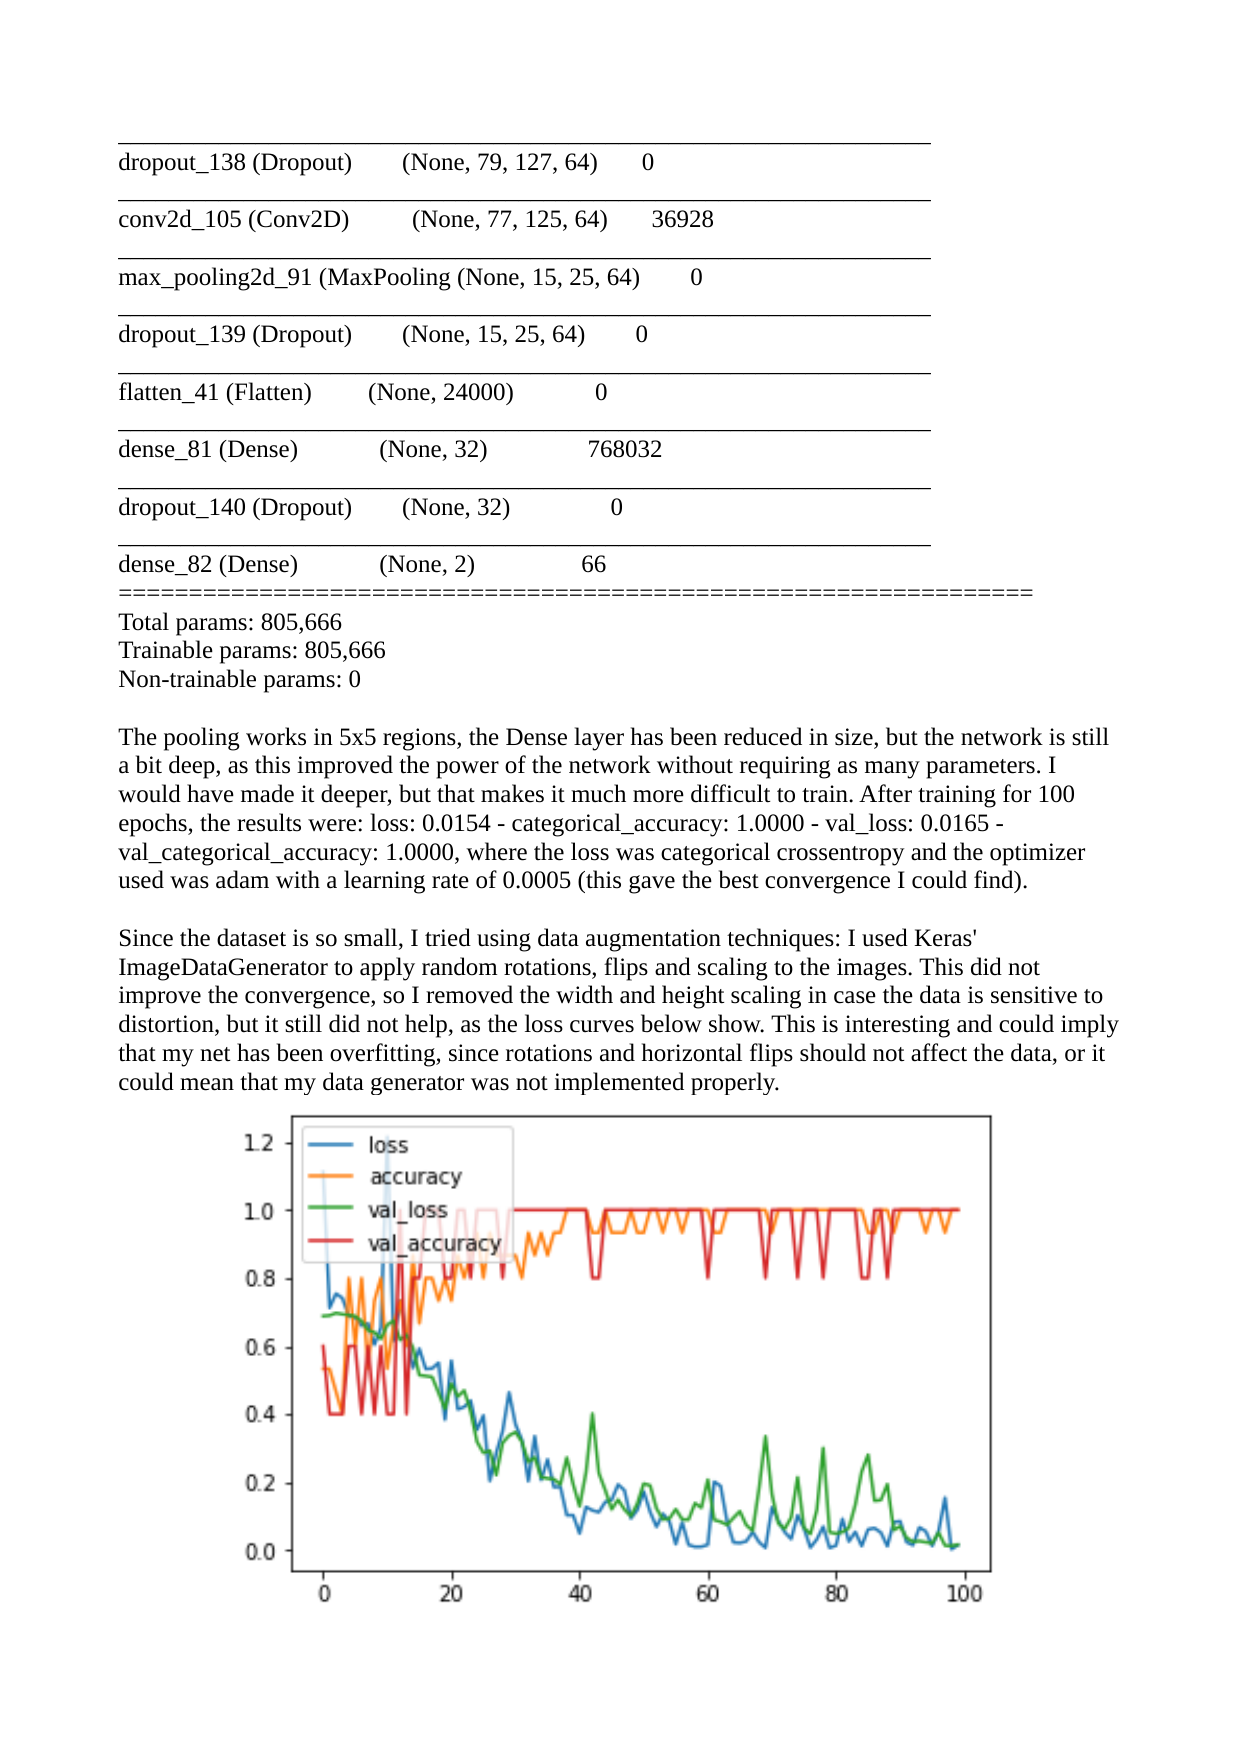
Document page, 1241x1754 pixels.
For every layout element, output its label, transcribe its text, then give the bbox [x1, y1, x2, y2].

text _________________________________________________________________ [118, 406, 1122, 434]
text dropout_138 (Dropout) (None, 79, 127, 64) 0 [118, 147, 1122, 176]
text The pooling works in 5x5 regions, the Dense layer has been reduced in size, but the network is still a bit deep, as this improved the power of the network without requiring as many parameters. I would have made it deeper, but that makes it much more difficult to train. After training for 100 epochs, the results were: loss: 0.0154 - categorical_accuracy: 1.0000 - val_loss: 0.0165 - val_categorical_accuracy: 1.0000, where the loss was categorical crossentropy and the optimizer used was adam with a learning rate of 0.0005 (this gave the best convergence I could find). [118, 722, 1122, 894]
text Non-trainable params: 0 [118, 664, 1122, 693]
text Total params: 805,666 [118, 607, 1122, 636]
text dense_81 (Dense) (None, 32) 768032 [118, 434, 1122, 463]
picture [229, 1095, 1011, 1621]
text flatten_41 (Flatten) (None, 24000) 0 [118, 377, 1122, 406]
text _________________________________________________________________ [118, 348, 1122, 377]
text max_pooling2d_91 (MaxPooling (None, 15, 25, 64) 0 [118, 262, 1122, 291]
text dropout_139 (Dropout) (None, 15, 25, 64) 0 [118, 319, 1122, 348]
text _________________________________________________________________ [118, 176, 1122, 204]
text _________________________________________________________________ [118, 118, 1122, 147]
text _________________________________________________________________ [118, 521, 1122, 549]
text _________________________________________________________________ [118, 291, 1122, 319]
text ================================================================= [118, 578, 1122, 607]
text dense_82 (Dense) (None, 2) 66 [118, 549, 1122, 578]
text _________________________________________________________________ [118, 233, 1122, 262]
text _________________________________________________________________ [118, 463, 1122, 492]
text dropout_140 (Dropout) (None, 32) 0 [118, 492, 1122, 521]
text Trainable params: 805,666 [118, 636, 1122, 664]
text conv2d_105 (Conv2D) (None, 77, 125, 64) 36928 [118, 204, 1122, 233]
text Since the dataset is so small, I tried using data augmentation techniques: I used Keras' ImageDataGenerator to apply random rotations, flips and scaling to the images. This did not improve the convergence, so I removed the width and height scaling in case the data is sensitive to distortion, but it still did not help, as the loss curves below show. This is interesting and could imply that my net has been overfitting, since rotations and horizontal flips should not affect the data, or it could mean that my data generator was not implemented properly. [118, 923, 1122, 1096]
